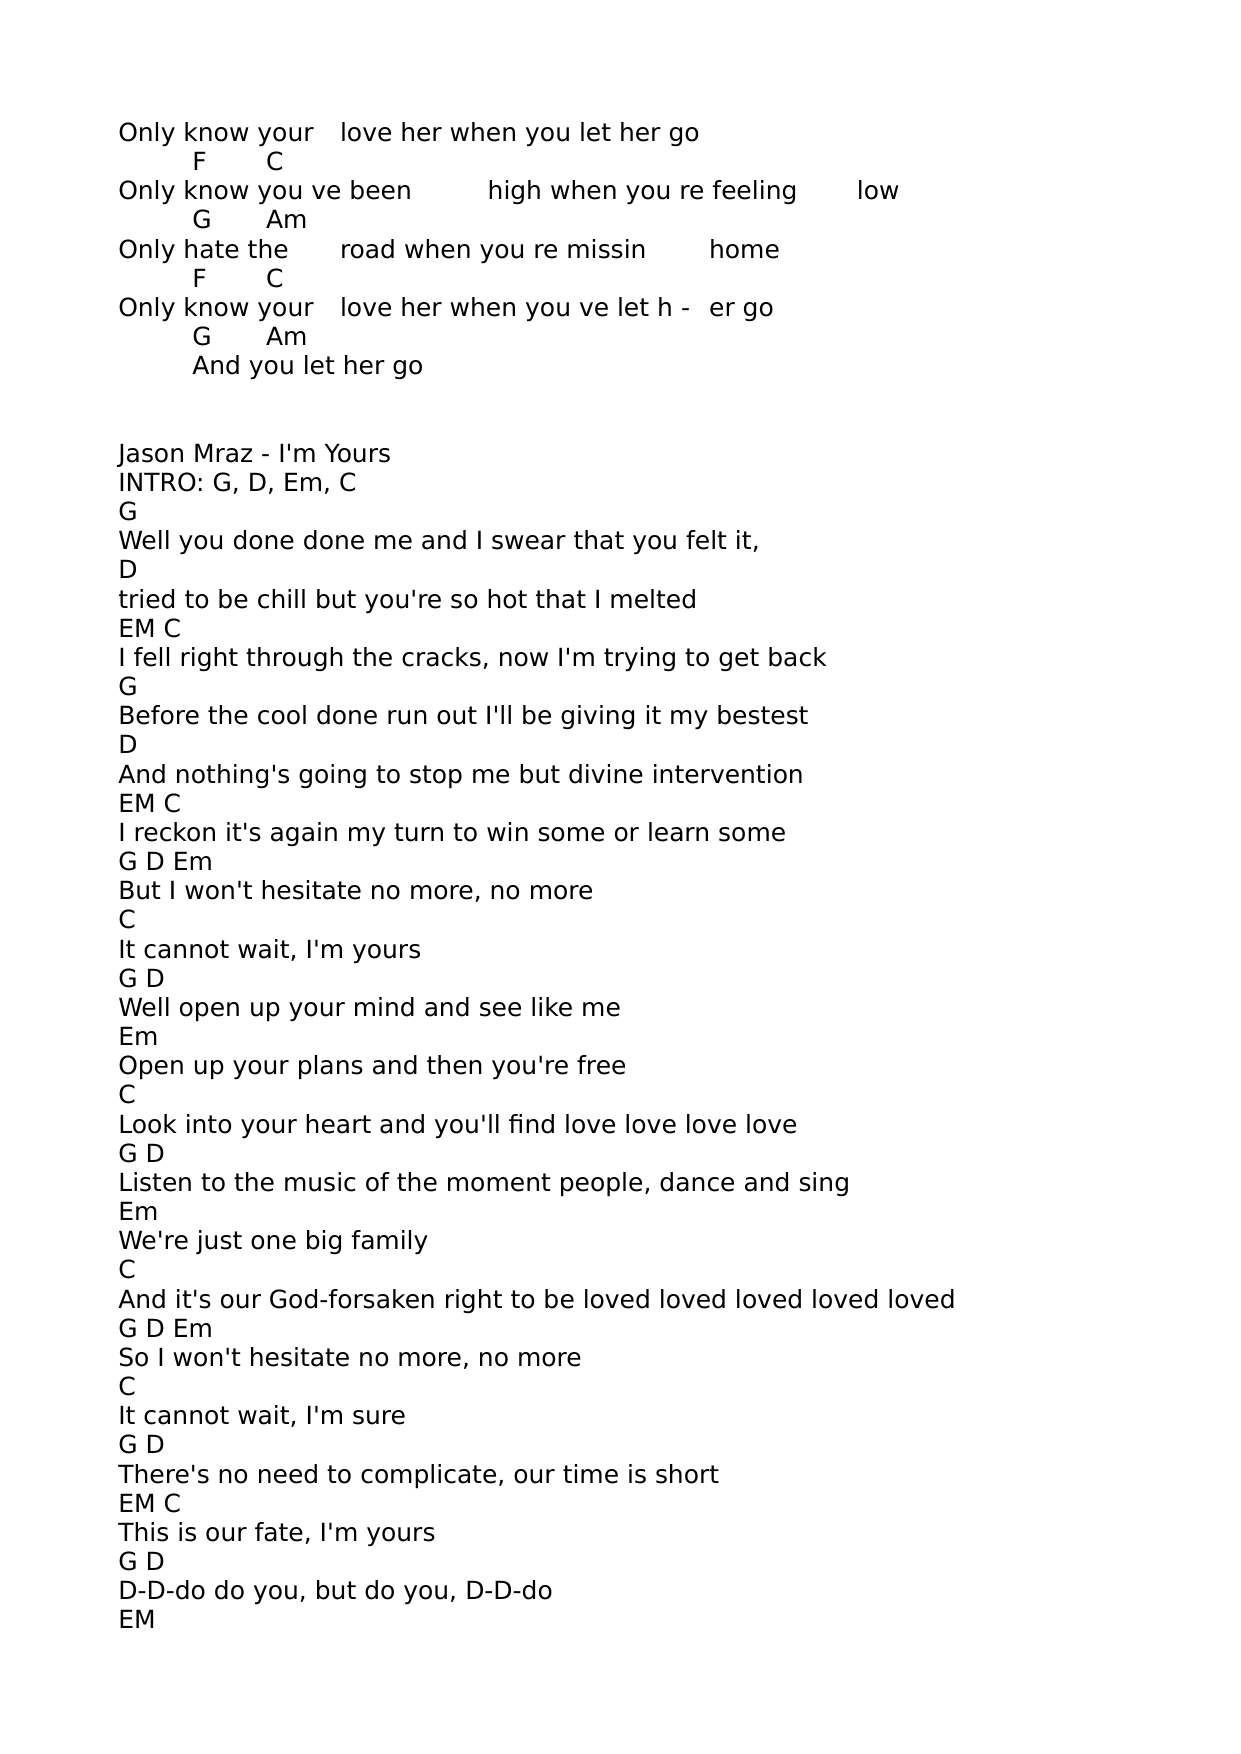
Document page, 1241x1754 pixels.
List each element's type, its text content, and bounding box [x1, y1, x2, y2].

text tried to be chill but you're so hot that I melted [118, 585, 1122, 614]
text But I won't hesitate no more, no more [118, 876, 1122, 906]
text Well open up your mind and see like me [118, 993, 1122, 1022]
text F C [118, 264, 1122, 293]
text Only know your love her when you let her go [118, 118, 1122, 147]
text There's no need to complicate, our time is short [118, 1460, 1122, 1489]
text This is our fate, I'm yours [118, 1518, 1122, 1547]
text EM C [118, 614, 1122, 643]
text G [118, 672, 1122, 701]
text D [118, 556, 1122, 585]
text C [118, 1372, 1122, 1401]
text G D Em [118, 847, 1122, 876]
text Only know you ve been high when you re feeling low [118, 176, 1122, 206]
text So I won't hesitate no more, no more [118, 1343, 1122, 1372]
text C [118, 1256, 1122, 1285]
text Em [118, 1197, 1122, 1226]
text EM C [118, 789, 1122, 818]
text Only know your love her when you ve let h - er go [118, 293, 1122, 322]
text C [118, 906, 1122, 935]
text G D [118, 1431, 1122, 1460]
text Em [118, 1022, 1122, 1051]
text D-D-do do you, but do you, D-D-do [118, 1576, 1122, 1606]
text C [118, 1081, 1122, 1110]
text G D [118, 1139, 1122, 1168]
text It cannot wait, I'm yours [118, 935, 1122, 964]
text I fell right through the cracks, now I'm trying to get back [118, 643, 1122, 672]
text F C [118, 147, 1122, 176]
text Open up your plans and then you're free [118, 1051, 1122, 1081]
text Well you done done me and I swear that you felt it, [118, 526, 1122, 556]
text G D [118, 964, 1122, 993]
text G Am [118, 322, 1122, 351]
text Before the cool done run out I'll be giving it my bestest [118, 701, 1122, 731]
text Only hate the road when you re missin home [118, 235, 1122, 264]
text And it's our God-forsaken right to be loved loved loved loved loved [118, 1285, 1122, 1314]
text Listen to the music of the moment people, dance and sing [118, 1168, 1122, 1197]
text G D [118, 1547, 1122, 1576]
text G [118, 497, 1122, 526]
text Look into your heart and you'll find love love love love [118, 1110, 1122, 1139]
text INTRO: G, D, Em, C [118, 468, 1122, 497]
text We're just one big family [118, 1226, 1122, 1256]
text I reckon it's again my turn to win some or learn some [118, 818, 1122, 847]
text Jason Mraz - I'm Yours [118, 439, 1122, 468]
text G D Em [118, 1314, 1122, 1343]
text EM [118, 1606, 1122, 1635]
text EM C [118, 1489, 1122, 1518]
text D [118, 731, 1122, 760]
text It cannot wait, I'm sure [118, 1401, 1122, 1431]
text G Am [118, 206, 1122, 235]
text And you let her go [118, 351, 1122, 381]
text And nothing's going to stop me but divine intervention [118, 760, 1122, 789]
